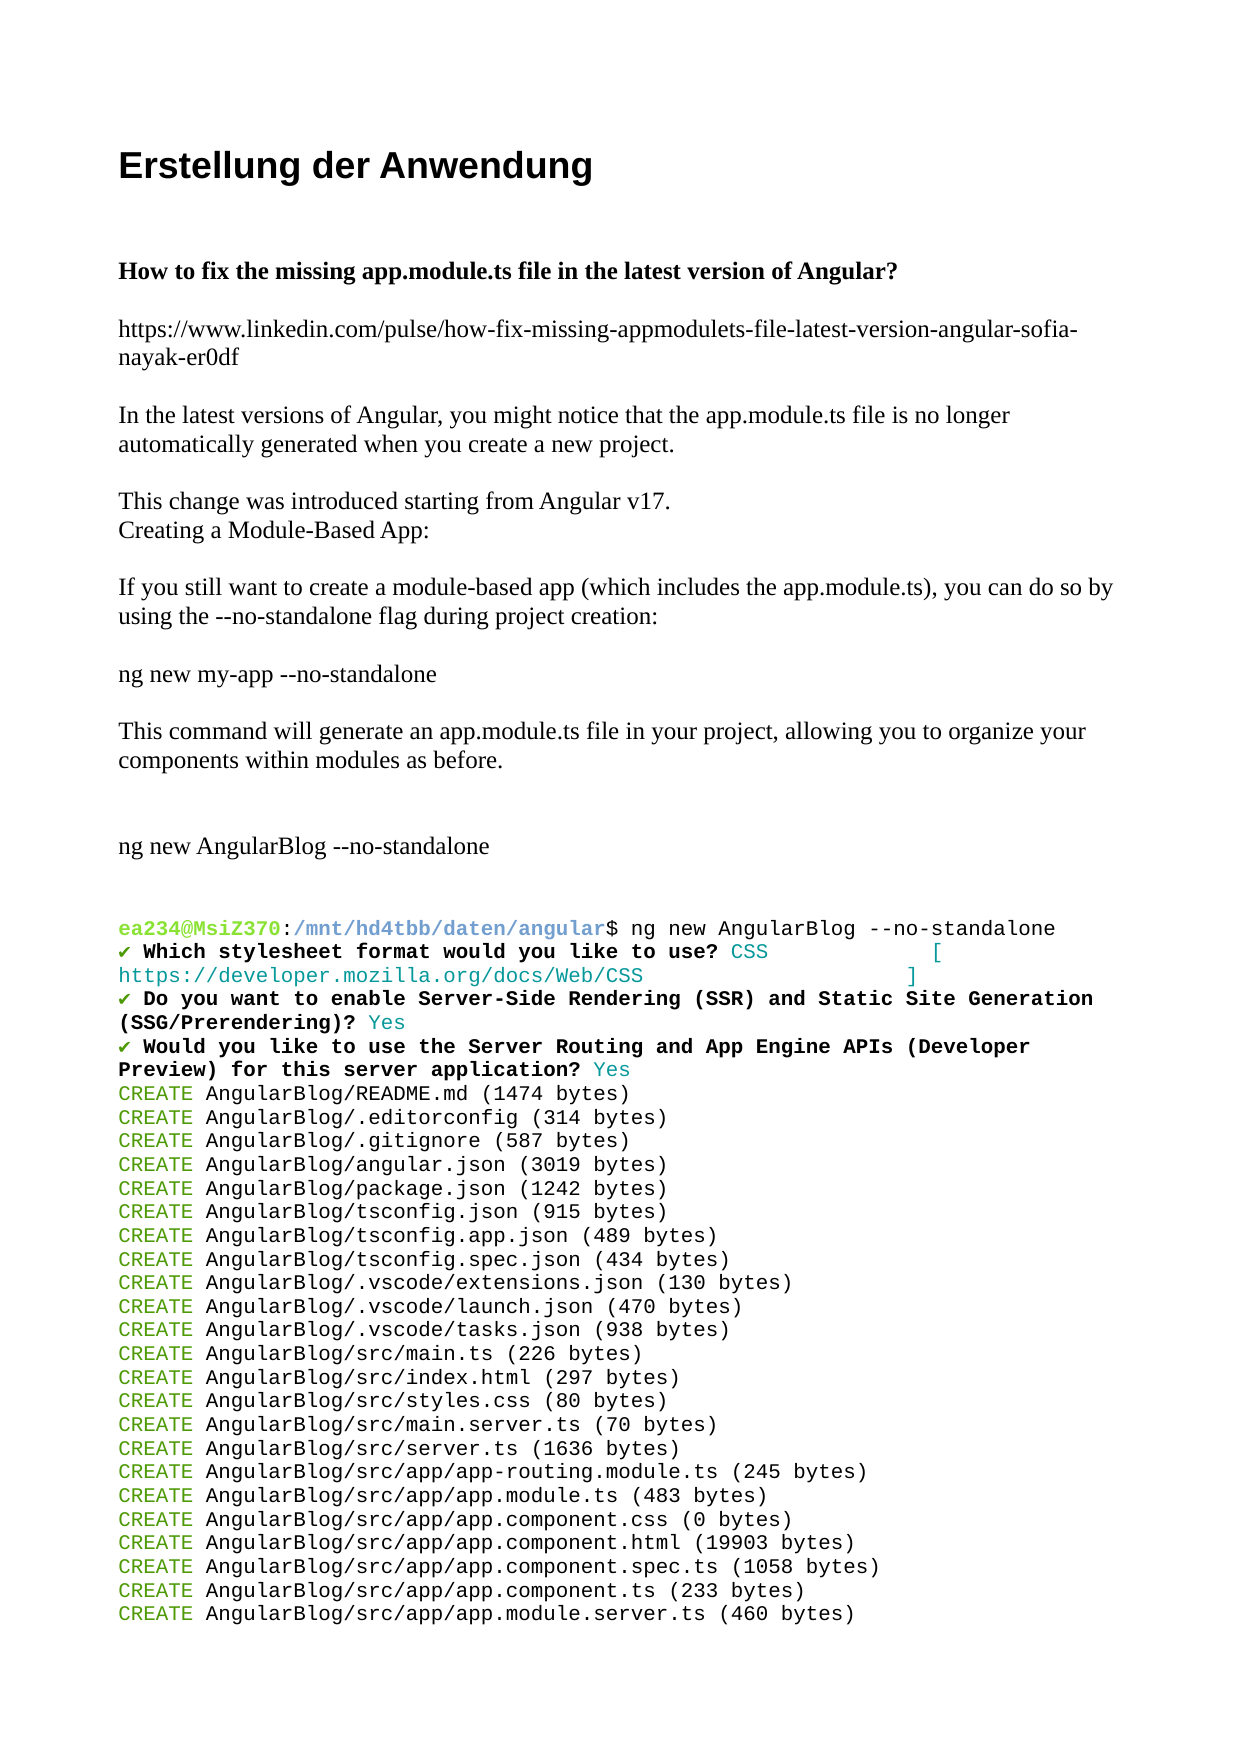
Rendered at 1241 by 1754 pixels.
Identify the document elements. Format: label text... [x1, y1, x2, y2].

text CREATE AngularBlog/tsconfig.spec.json (434 bytes) [118, 1248, 1122, 1272]
text CREATE AngularBlog/src/main.server.ts (70 bytes) [118, 1414, 1122, 1438]
text CREATE AngularBlog/src/app/app.component.spec.ts (1058 bytes) [118, 1556, 1122, 1579]
subtitle Erstellung der Anwendung [118, 143, 1122, 186]
text Creating a Module-Based App: [118, 515, 1122, 544]
text ✔ Would you like to use the Server Routing and App Engine APIs (Developer Preview) for this server application? Yes [118, 1036, 1122, 1083]
text CREATE AngularBlog/.gitignore (587 bytes) [118, 1130, 1122, 1154]
text If you still want to create a module-based app (which includes the app.module.ts), you can do so by using the --no-standalone flag during project creation: [118, 572, 1122, 630]
text CREATE AngularBlog/src/app/app.component.css (0 bytes) [118, 1509, 1122, 1532]
text How to fix the missing app.module.ts file in the latest version of Angular? [118, 256, 1122, 285]
text CREATE AngularBlog/src/styles.css (80 bytes) [118, 1390, 1122, 1414]
text CREATE AngularBlog/.vscode/extensions.json (130 bytes) [118, 1272, 1122, 1296]
text This change was introduced starting from Angular v17. [118, 486, 1122, 515]
text CREATE AngularBlog/src/app/app.component.ts (233 bytes) [118, 1579, 1122, 1603]
text ng new AngularBlog --no-standalone [118, 831, 1122, 860]
text CREATE AngularBlog/tsconfig.json (915 bytes) [118, 1201, 1122, 1225]
text CREATE AngularBlog/angular.json (3019 bytes) [118, 1154, 1122, 1178]
text CREATE AngularBlog/src/main.ts (226 bytes) [118, 1343, 1122, 1367]
text CREATE AngularBlog/src/index.html (297 bytes) [118, 1367, 1122, 1390]
text CREATE AngularBlog/src/app/app-routing.module.ts (245 bytes) [118, 1461, 1122, 1485]
text CREATE AngularBlog/src/app/app.module.ts (483 bytes) [118, 1485, 1122, 1509]
text CREATE AngularBlog/README.md (1474 bytes) [118, 1083, 1122, 1107]
text This command will generate an app.module.ts file in your project, allowing you to organize your components within modules as before. [118, 716, 1122, 774]
text In the latest versions of Angular, you might notice that the app.module.ts file is no longer automatically generated when you create a new project. [118, 400, 1122, 457]
text ✔ Which stylesheet format would you like to use? CSS [ https://developer.mozilla.org/docs/Web/CSS ] [118, 941, 1122, 988]
text CREATE AngularBlog/src/server.ts (1636 bytes) [118, 1438, 1122, 1461]
text ng new my-app --no-standalone [118, 659, 1122, 687]
text ea234@MsiZ370:/mnt/hd4tbb/daten/angular$ ng new AngularBlog --no-standalone [118, 917, 1122, 941]
text CREATE AngularBlog/.vscode/tasks.json (938 bytes) [118, 1319, 1122, 1343]
text CREATE AngularBlog/src/app/app.component.html (19903 bytes) [118, 1532, 1122, 1556]
text CREATE AngularBlog/tsconfig.app.json (489 bytes) [118, 1225, 1122, 1248]
text CREATE AngularBlog/package.json (1242 bytes) [118, 1178, 1122, 1201]
text CREATE AngularBlog/src/app/app.module.server.ts (460 bytes) [118, 1603, 1122, 1627]
text https://www.linkedin.com/pulse/how-fix-missing-appmodulets-file-latest-version-angular-sofia-nayak-er0df [118, 314, 1122, 371]
text CREATE AngularBlog/.editorconfig (314 bytes) [118, 1107, 1122, 1130]
text ✔ Do you want to enable Server-Side Rendering (SSR) and Static Site Generation (SSG/Prerendering)? Yes [118, 988, 1122, 1036]
text CREATE AngularBlog/.vscode/launch.json (470 bytes) [118, 1296, 1122, 1319]
